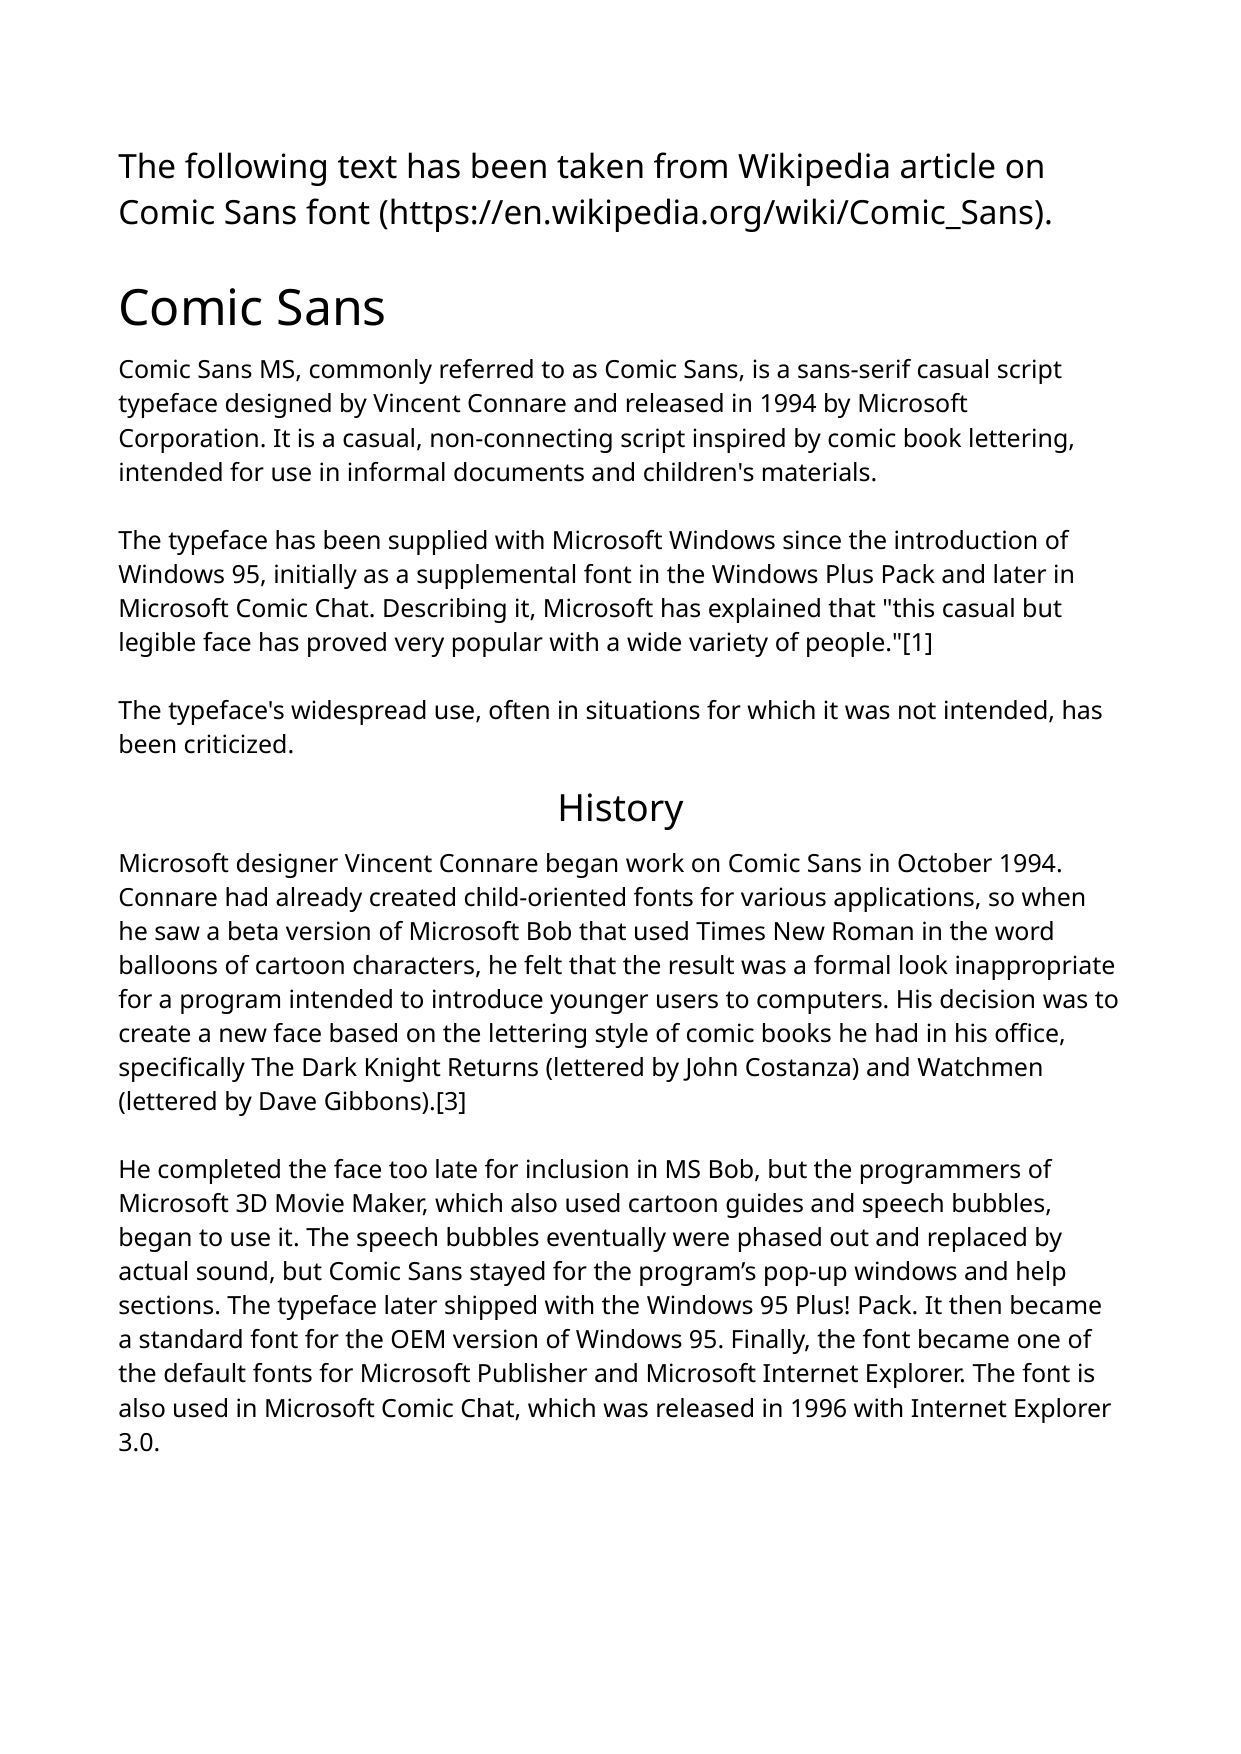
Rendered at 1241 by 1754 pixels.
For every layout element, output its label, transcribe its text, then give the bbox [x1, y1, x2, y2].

text Comic Sans MS, commonly referred to as Comic Sans, is a sans-serif casual script typeface designed by Vincent Connare and released in 1994 by Microsoft Corporation. It is a casual, non-connecting script inspired by comic book lettering, intended for use in informal documents and children's materials. [118, 352, 1122, 488]
text The typeface has been supplied with Microsoft Windows since the introduction of Windows 95, initially as a supplemental font in the Windows Plus Pack and later in Microsoft Comic Chat. Describing it, Microsoft has explained that "this casual but legible face has proved very popular with a wide variety of people."[1] [118, 522, 1122, 659]
subtitle Comic Sans [118, 271, 1122, 339]
text The typeface's widespread use, often in situations for which it was not intended, has been criticized. [118, 693, 1122, 761]
text He completed the face too late for inclusion in MS Bob, but the programmers of Microsoft 3D Movie Maker, which also used cartoon guides and speech bubbles, began to use it. The speech bubbles eventually were phased out and replaced by actual sound, but Comic Sans stayed for the program’s pop-up windows and help sections. The typeface later shipped with the Windows 95 Plus! Pack. It then became a standard font for the OEM version of Windows 95. Finally, the font became one of the default fonts for Microsoft Publisher and Microsoft Internet Explorer. The font is also used in Microsoft Comic Chat, which was released in 1996 with Internet Explorer 3.0. [118, 1152, 1122, 1458]
text Microsoft designer Vincent Connare began work on Comic Sans in October 1994. Connare had already created child-oriented fonts for various applications, so when he saw a beta version of Microsoft Bob that used Times New Roman in the word balloons of cartoon characters, he felt that the result was a formal look inappropriate for a program intended to introduce younger users to computers. His decision was to create a new face based on the lettering style of comic books he had in his office, specifically The Dark Knight Returns (lettered by John Costanza) and Watchmen (lettered by Dave Gibbons).[3] [118, 845, 1122, 1118]
subtitle The following text has been taken from Wikipedia article on Comic Sans font (https://en.wikipedia.org/wiki/Comic_Sans). [118, 143, 1122, 234]
subtitle History [118, 782, 1122, 833]
